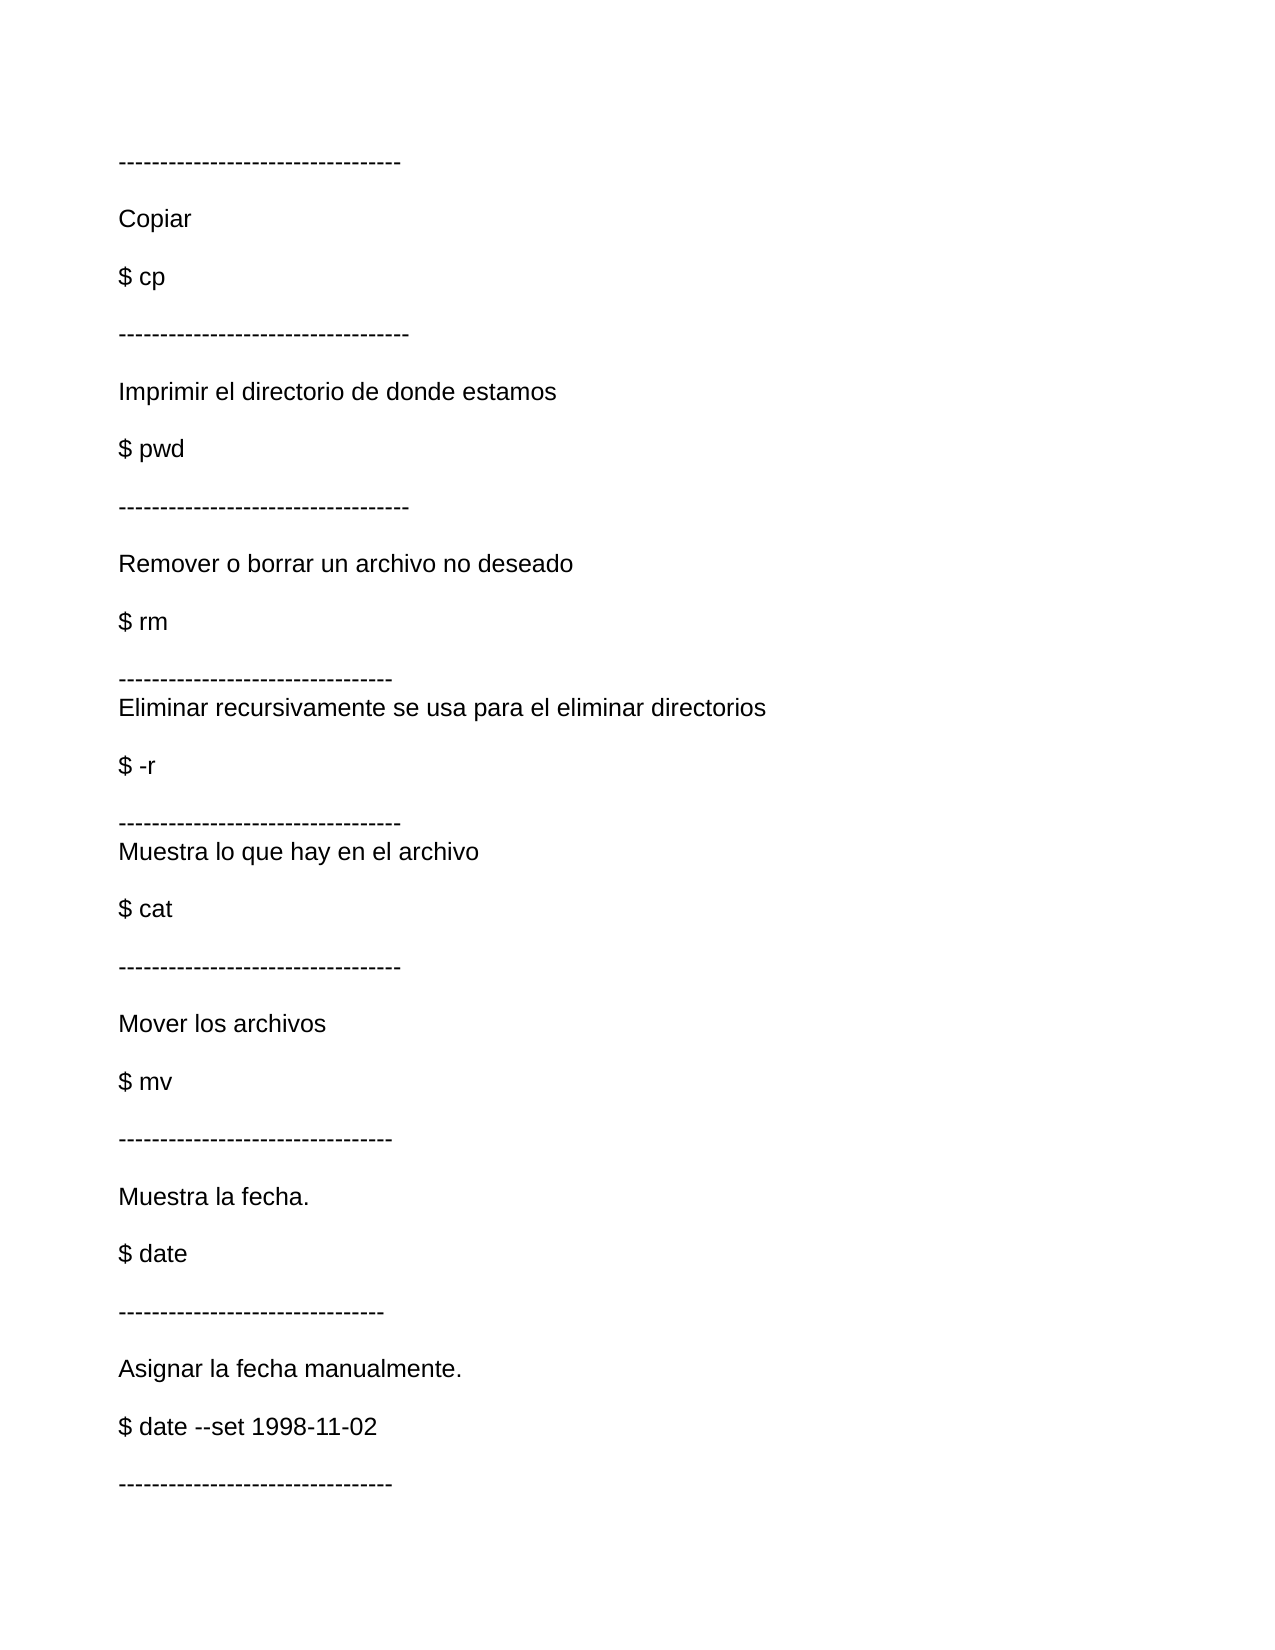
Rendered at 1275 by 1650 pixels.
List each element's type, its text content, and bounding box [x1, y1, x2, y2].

text ----------------------------------- [118, 319, 1157, 348]
text ---------------------------------- [118, 808, 1157, 837]
text ----------------------------------- [118, 492, 1157, 521]
text Muestra lo que hay en el archivo [118, 837, 1157, 866]
text $ rm [118, 607, 1157, 636]
text Copiar [118, 204, 1157, 233]
text ---------------------------------- [118, 952, 1157, 981]
text $ date [118, 1239, 1157, 1268]
text Mover los archivos [118, 1009, 1157, 1038]
text $ pwd [118, 434, 1157, 463]
text --------------------------------- [118, 1469, 1157, 1498]
text ---------------------------------- [118, 147, 1157, 176]
text $ cp [118, 262, 1157, 291]
text Remover o borrar un archivo no deseado [118, 549, 1157, 578]
text $ date --set 1998-11-02 [118, 1412, 1157, 1441]
text Eliminar recursivamente se usa para el eliminar directorios [118, 693, 1157, 722]
text -------------------------------- [118, 1297, 1157, 1326]
text $ cat [118, 894, 1157, 923]
text Muestra la fecha. [118, 1182, 1157, 1211]
text --------------------------------- [118, 1124, 1157, 1153]
text $ mv [118, 1067, 1157, 1096]
text $ -r [118, 751, 1157, 779]
text Imprimir el directorio de donde estamos [118, 377, 1157, 406]
text Asignar la fecha manualmente. [118, 1354, 1157, 1383]
text --------------------------------- [118, 664, 1157, 693]
